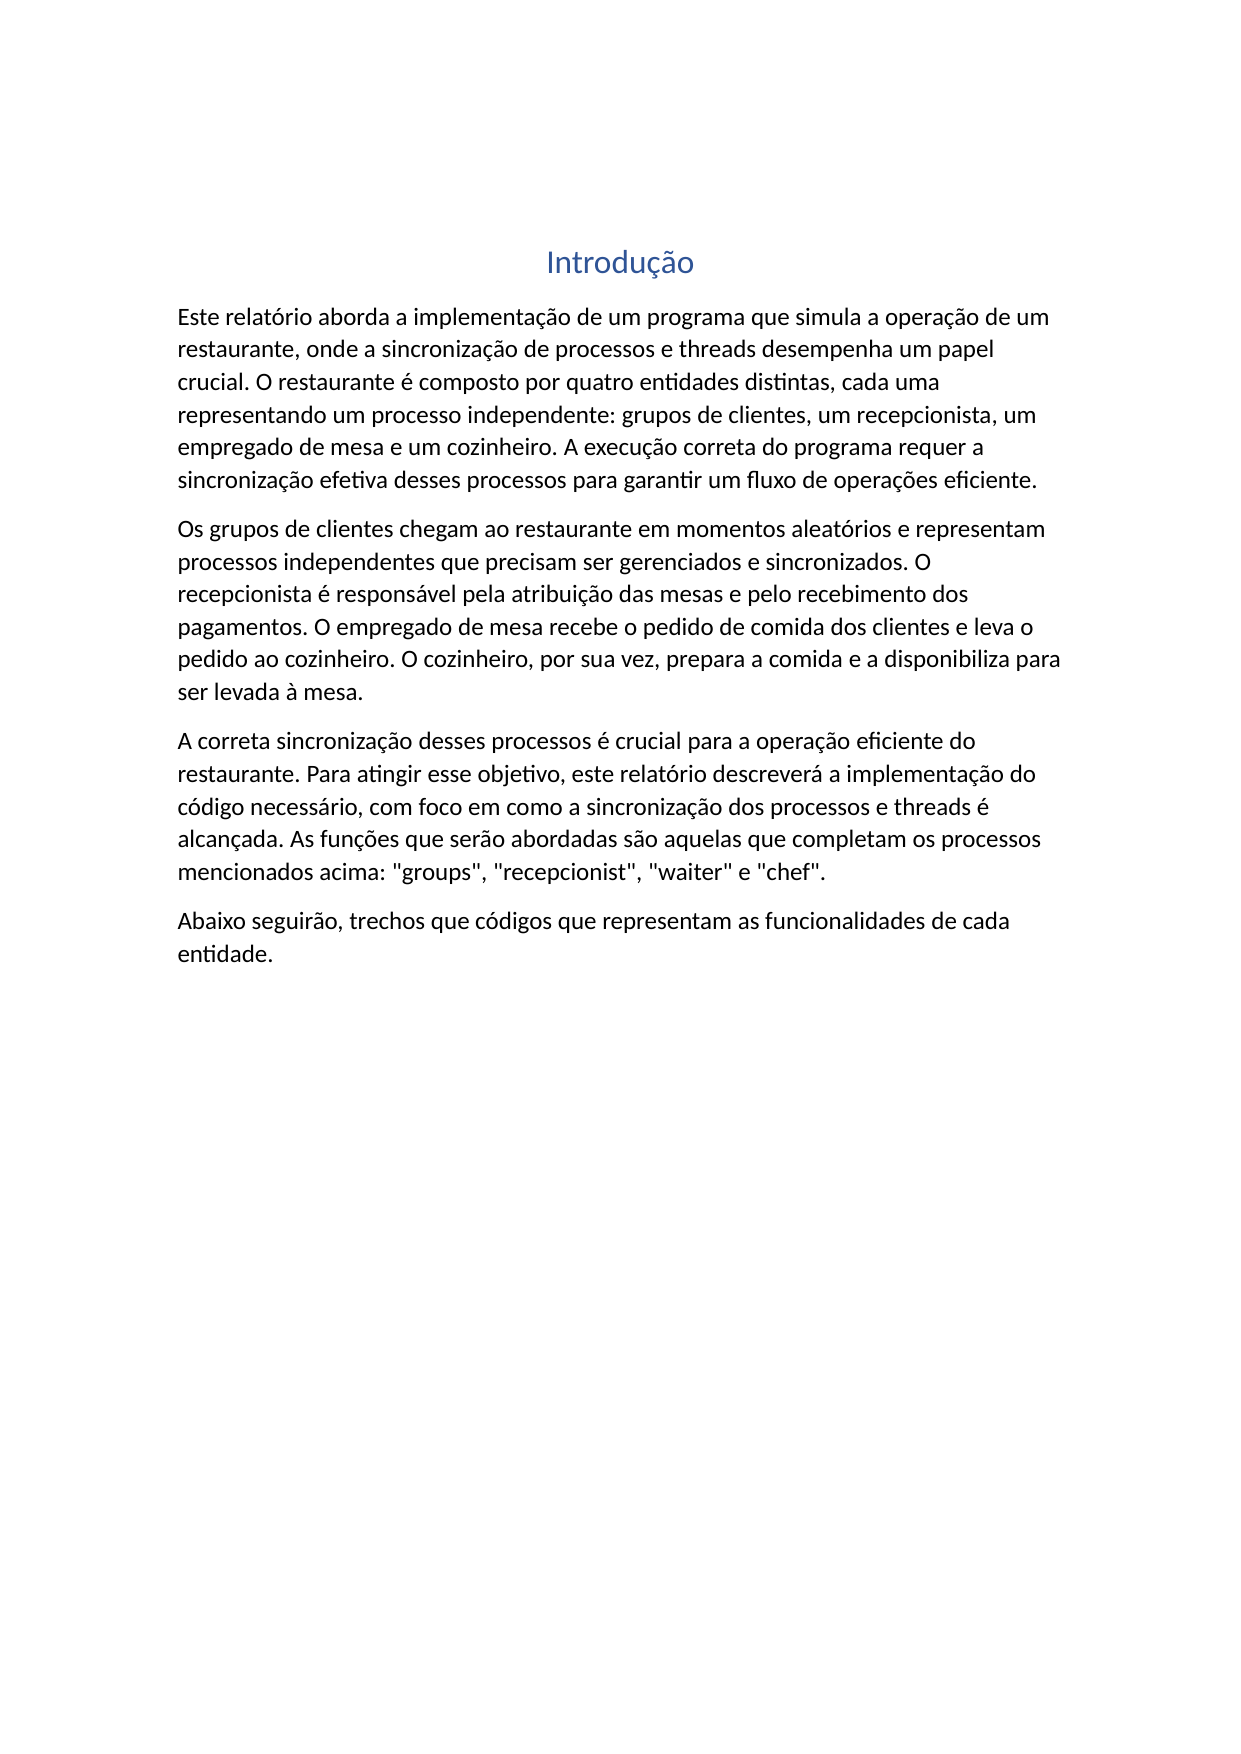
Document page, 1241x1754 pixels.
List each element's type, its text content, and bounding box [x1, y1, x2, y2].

text A correta sincronização desses processos é crucial para a operação eficiente do restaurante. Para atingir esse objetivo, este relatório descreverá a implementação do código necessário, com foco em como a sincronização dos processos e threads é alcançada. As funções que serão abordadas são aquelas que completam os processos mencionados acima: "groups", "recepcionist", "waiter" e "chef". [177, 726, 1063, 886]
text Introdução [177, 241, 1063, 281]
text Abaixo seguirão, trechos que códigos que representam as funcionalidades de cada entidade. [177, 905, 1063, 968]
text Este relatório aborda a implementação de um programa que simula a operação de um restaurante, onde a sincronização de processos e threads desempenha um papel crucial. O restaurante é composto por quatro entidades distintas, cada uma representando um processo independente: grupos de clientes, um recepcionista, um empregado de mesa e um cozinheiro. A execução correta do programa requer a sincronização efetiva desses processos para garantir um fluxo de operações eficiente. [177, 301, 1063, 494]
text Os grupos de clientes chegam ao restaurante em momentos aleatórios e representam processos independentes que precisam ser gerenciados e sincronizados. O recepcionista é responsável pela atribuição das mesas e pelo recebimento dos pagamentos. O empregado de mesa recebe o pedido de comida dos clientes e leva o pedido ao cozinheiro. O cozinheiro, por sua vez, prepara a comida e a disponibiliza para ser levada à mesa. [177, 513, 1063, 707]
